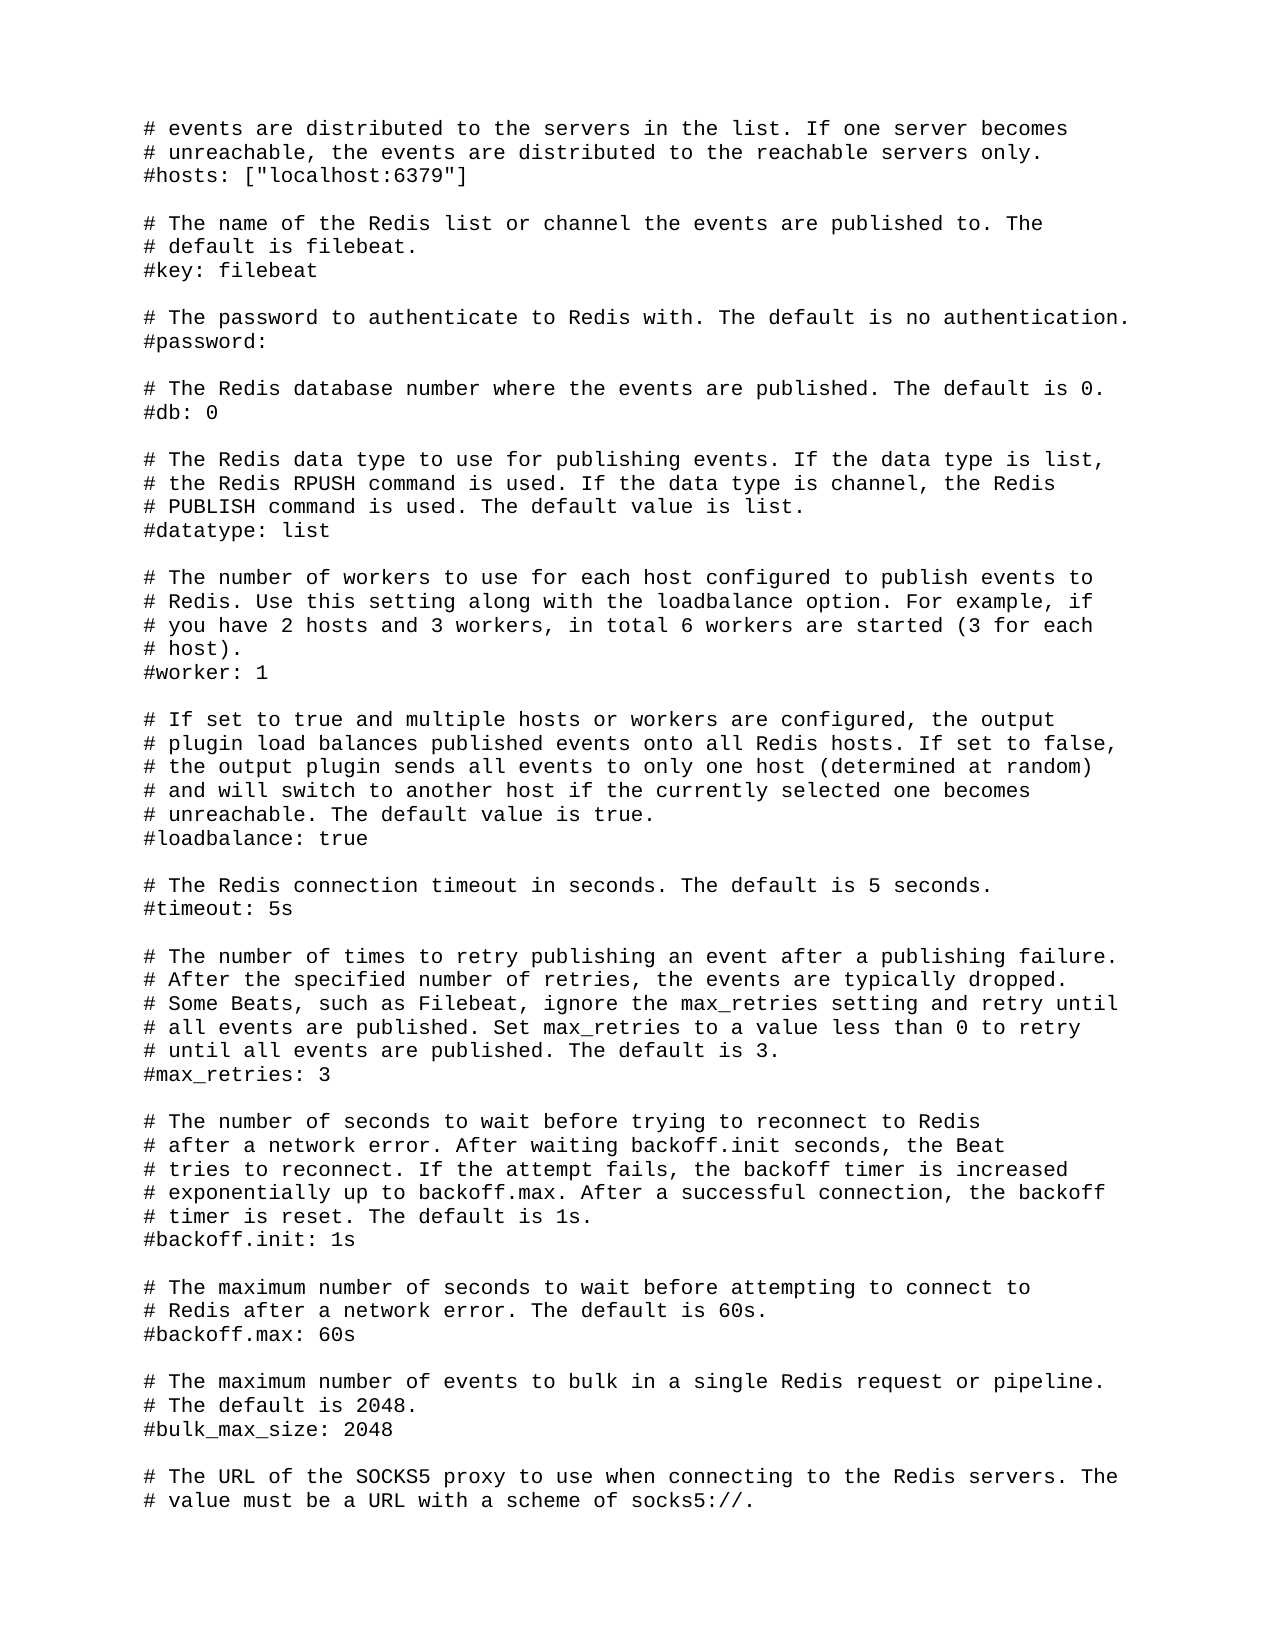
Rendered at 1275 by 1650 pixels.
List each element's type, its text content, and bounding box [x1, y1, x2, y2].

text # and will switch to another host if the currently selected one becomes [118, 780, 1157, 804]
text # until all events are published. The default is 3. [118, 1040, 1157, 1064]
text # unreachable, the events are distributed to the reachable servers only. [118, 142, 1157, 165]
text # Redis after a network error. The default is 60s. [118, 1300, 1157, 1324]
text #worker: 1 [118, 662, 1157, 686]
text # The URL of the SOCKS5 proxy to use when connecting to the Redis servers. The [118, 1466, 1157, 1489]
text # The number of seconds to wait before trying to reconnect to Redis [118, 1111, 1157, 1135]
text #max_retries: 3 [118, 1064, 1157, 1088]
text #key: filebeat [118, 260, 1157, 284]
text # timer is reset. The default is 1s. [118, 1206, 1157, 1229]
text # The password to authenticate to Redis with. The default is no authentication. [118, 307, 1157, 331]
text # value must be a URL with a scheme of socks5://. [118, 1489, 1157, 1513]
text # the Redis RPUSH command is used. If the data type is channel, the Redis [118, 473, 1157, 496]
text # host). [118, 638, 1157, 662]
text # The number of workers to use for each host configured to publish events to [118, 567, 1157, 591]
text # The Redis data type to use for publishing events. If the data type is list, [118, 449, 1157, 473]
text # Redis. Use this setting along with the loadbalance option. For example, if [118, 591, 1157, 615]
text #password: [118, 331, 1157, 354]
text # PUBLISH command is used. The default value is list. [118, 496, 1157, 520]
text #db: 0 [118, 402, 1157, 426]
text # The number of times to retry publishing an event after a publishing failure. [118, 946, 1157, 969]
text # The maximum number of events to bulk in a single Redis request or pipeline. [118, 1371, 1157, 1395]
text # plugin load balances published events onto all Redis hosts. If set to false, [118, 733, 1157, 757]
text #timeout: 5s [118, 898, 1157, 922]
text # If set to true and multiple hosts or workers are configured, the output [118, 709, 1157, 733]
text # After the specified number of retries, the events are typically dropped. [118, 969, 1157, 993]
text # the output plugin sends all events to only one host (determined at random) [118, 757, 1157, 780]
text # The name of the Redis list or channel the events are published to. The [118, 213, 1157, 236]
text # Some Beats, such as Filebeat, ignore the max_retries setting and retry until [118, 993, 1157, 1017]
text # default is filebeat. [118, 236, 1157, 260]
text #backoff.init: 1s [118, 1229, 1157, 1253]
text # The Redis connection timeout in seconds. The default is 5 seconds. [118, 875, 1157, 898]
text # The default is 2048. [118, 1395, 1157, 1419]
text #hosts: ["localhost:6379"] [118, 165, 1157, 189]
text # you have 2 hosts and 3 workers, in total 6 workers are started (3 for each [118, 615, 1157, 638]
text #bulk_max_size: 2048 [118, 1419, 1157, 1442]
text # events are distributed to the servers in the list. If one server becomes [118, 118, 1157, 142]
text # all events are published. Set max_retries to a value less than 0 to retry [118, 1017, 1157, 1040]
text #datatype: list [118, 520, 1157, 544]
text # The Redis database number where the events are published. The default is 0. [118, 378, 1157, 402]
text # The maximum number of seconds to wait before attempting to connect to [118, 1277, 1157, 1300]
text # exponentially up to backoff.max. After a successful connection, the backoff [118, 1182, 1157, 1206]
text #backoff.max: 60s [118, 1324, 1157, 1348]
text # after a network error. After waiting backoff.init seconds, the Beat [118, 1135, 1157, 1158]
text #loadbalance: true [118, 827, 1157, 851]
text # unreachable. The default value is true. [118, 804, 1157, 827]
text # tries to reconnect. If the attempt fails, the backoff timer is increased [118, 1158, 1157, 1182]
